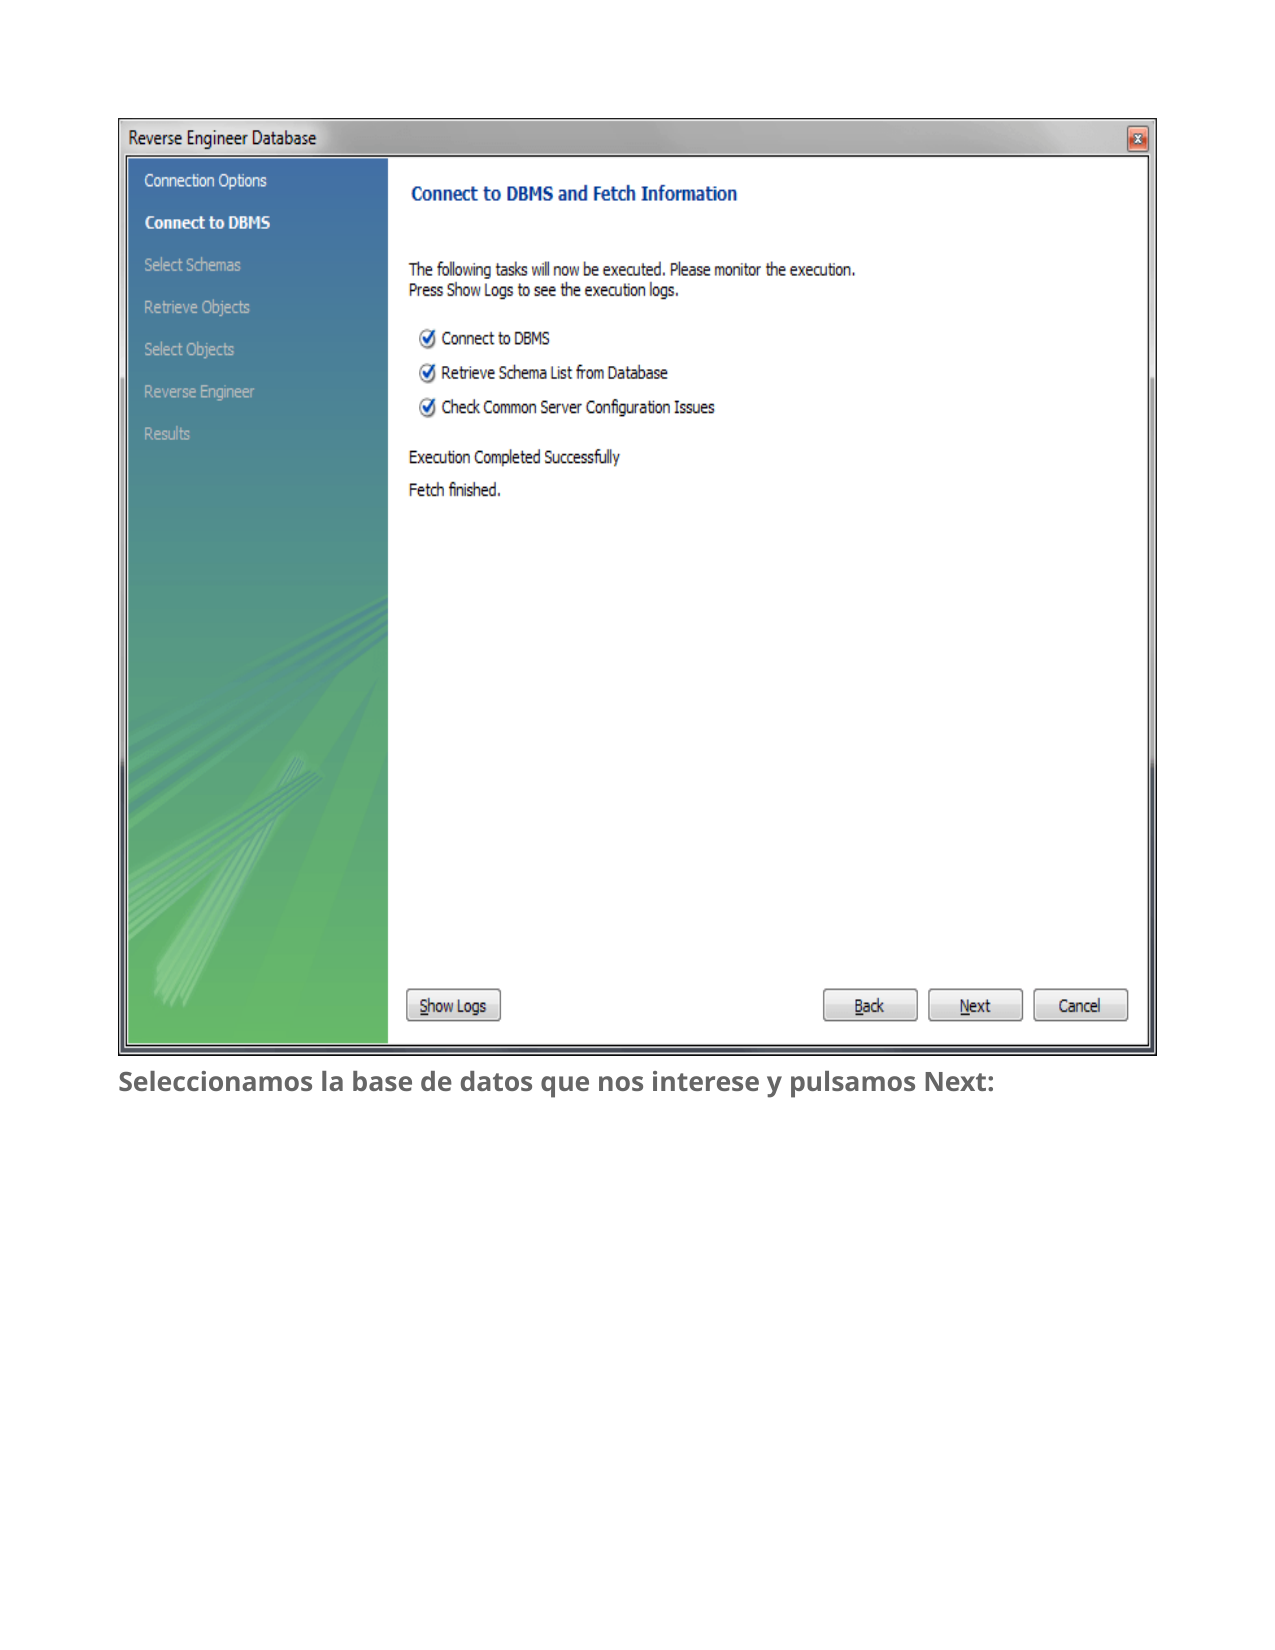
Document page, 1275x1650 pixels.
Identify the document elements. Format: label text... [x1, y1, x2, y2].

picture [118, 118, 1157, 1056]
text Seleccionamos la base de datos que nos interese y pulsamos Next: [118, 1056, 1157, 1099]
